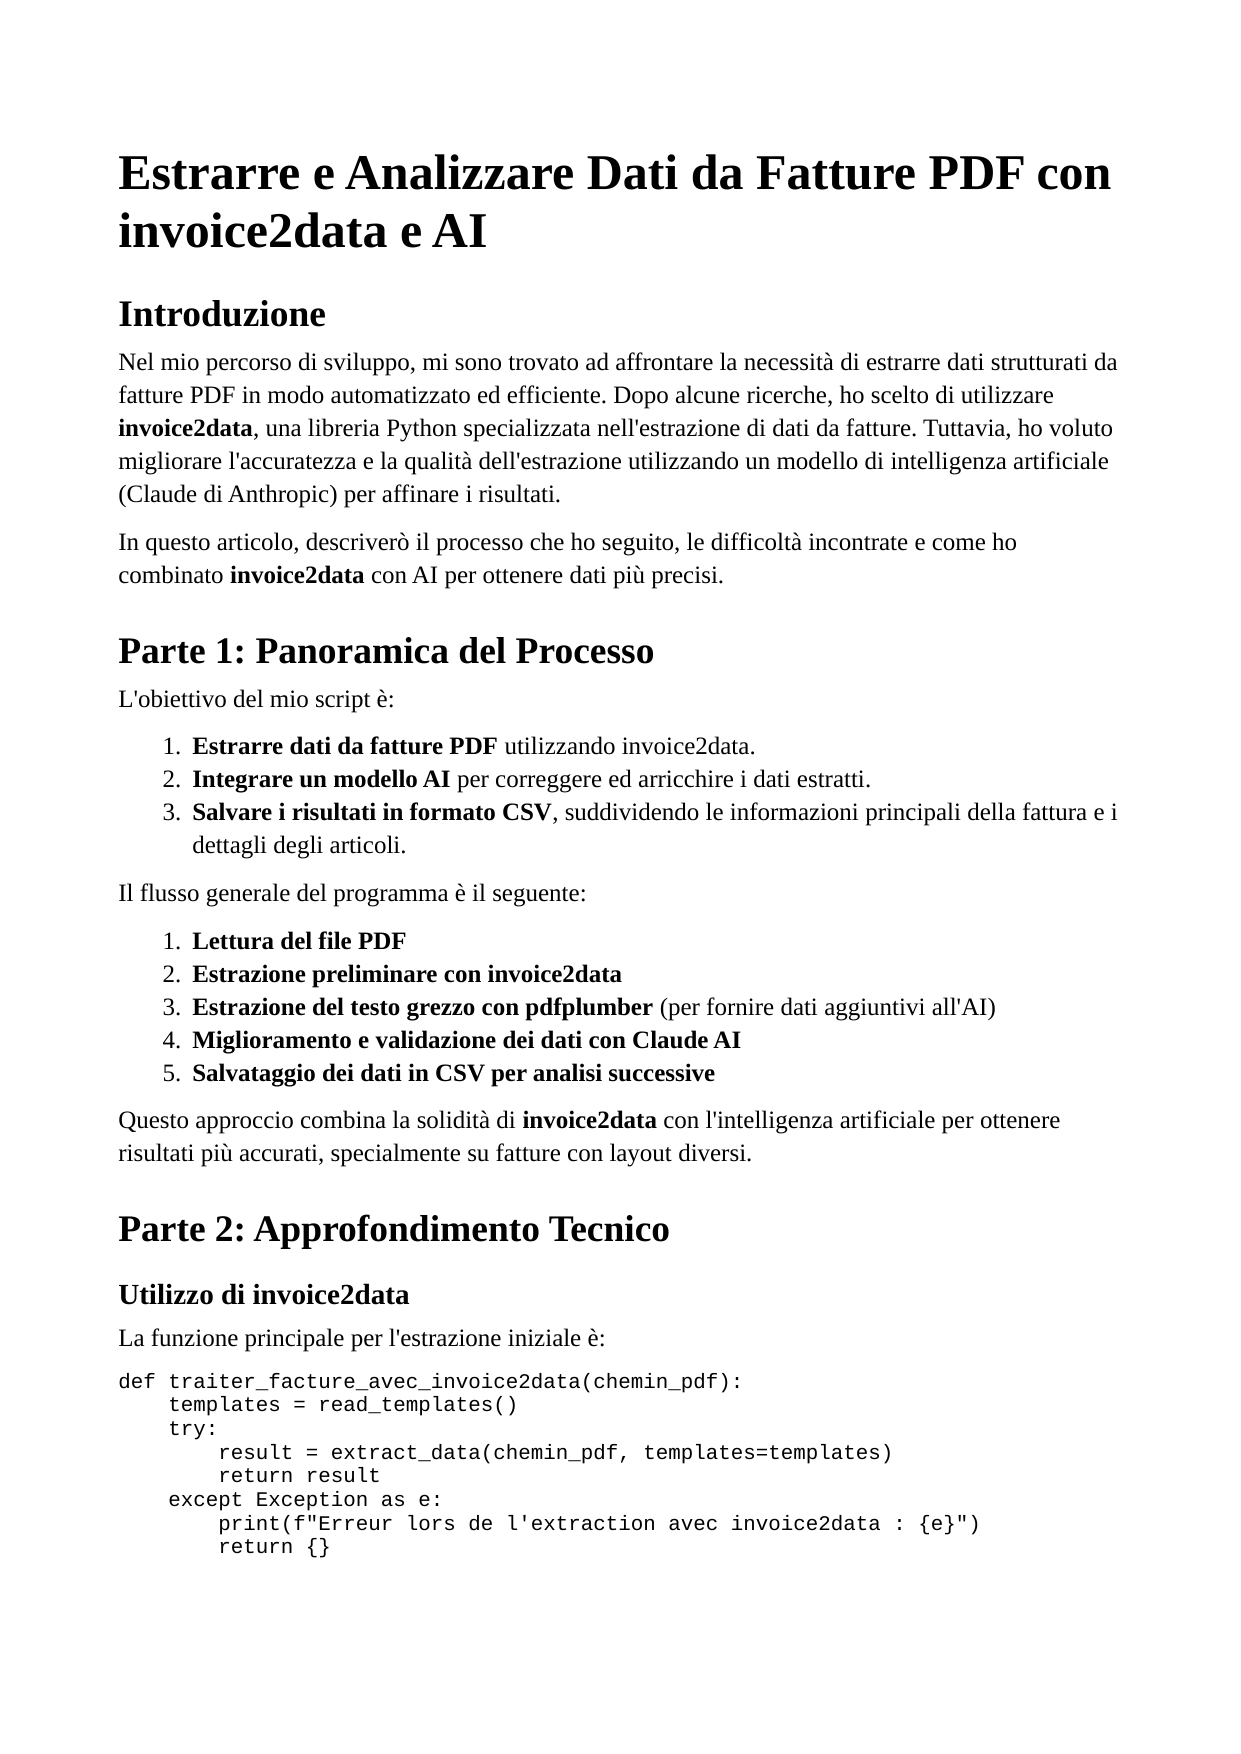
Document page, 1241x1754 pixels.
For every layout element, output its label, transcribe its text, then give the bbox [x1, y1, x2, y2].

text Nel mio percorso di sviluppo, mi sono trovato ad affrontare la necessità di estrarre dati strutturati da fatture PDF in modo automatizzato ed efficiente. Dopo alcune ricerche, ho scelto di utilizzare invoice2data, una libreria Python specializzata nell'estrazione di dati da fatture. Tuttavia, ho voluto migliorare l'accuratezza e la qualità dell'estrazione utilizzando un modello di intelligenza artificiale (Claude di Anthropic) per affinare i risultati. [118, 347, 1122, 508]
text templates = read_templates() [118, 1394, 1122, 1418]
subtitle Introduzione [118, 291, 1122, 334]
text result = extract_data(chemin_pdf, templates=templates) [118, 1442, 1122, 1465]
text L'obiettivo del mio script è: [118, 684, 1122, 713]
list Miglioramento e validazione dei dati con Claude AI [162, 1025, 1122, 1053]
subtitle Parte 1: Panoramica del Processo [118, 628, 1122, 671]
text try: [118, 1418, 1122, 1442]
text Il flusso generale del programma è il seguente: [118, 878, 1122, 907]
list Estrazione preliminare con invoice2data [162, 959, 1122, 987]
text def traiter_facture_avec_invoice2data(chemin_pdf): [118, 1371, 1122, 1394]
text La funzione principale per l'estrazione iniziale è: [118, 1323, 1122, 1352]
list Integrare un modello AI per correggere ed arricchire i dati estratti. [162, 764, 1122, 793]
text Questo approccio combina la solidità di invoice2data con l'intelligenza artificiale per ottenere risultati più accurati, specialmente su fatture con layout diversi. [118, 1105, 1122, 1167]
subtitle Estrarre e Analizzare Dati da Fatture PDF con invoice2data e AI [118, 143, 1122, 258]
text In questo articolo, descriverò il processo che ho seguito, le difficoltà incontrate e come ho combinato invoice2data con AI per ottenere dati più precisi. [118, 527, 1122, 588]
list Estrarre dati da fatture PDF utilizzando invoice2data. [162, 731, 1122, 760]
list Salvare i risultati in formato CSV, suddividendo le informazioni principali della fattura e i dettagli degli articoli. [162, 797, 1122, 859]
subtitle Parte 2: Approfondimento Tecnico [118, 1207, 1122, 1250]
text print(f"Erreur lors de l'extraction avec invoice2data : {e}") [118, 1513, 1122, 1536]
list Estrazione del testo grezzo con pdfplumber (per fornire dati aggiuntivi all'AI) [162, 992, 1122, 1021]
list Salvataggio dei dati in CSV per analisi successive [162, 1058, 1122, 1087]
subtitle Utilizzo di invoice2data [118, 1277, 1122, 1311]
text except Exception as e: [118, 1489, 1122, 1513]
text return result [118, 1465, 1122, 1489]
text return {} [118, 1536, 1122, 1560]
list Lettura del file PDF [162, 926, 1122, 954]
